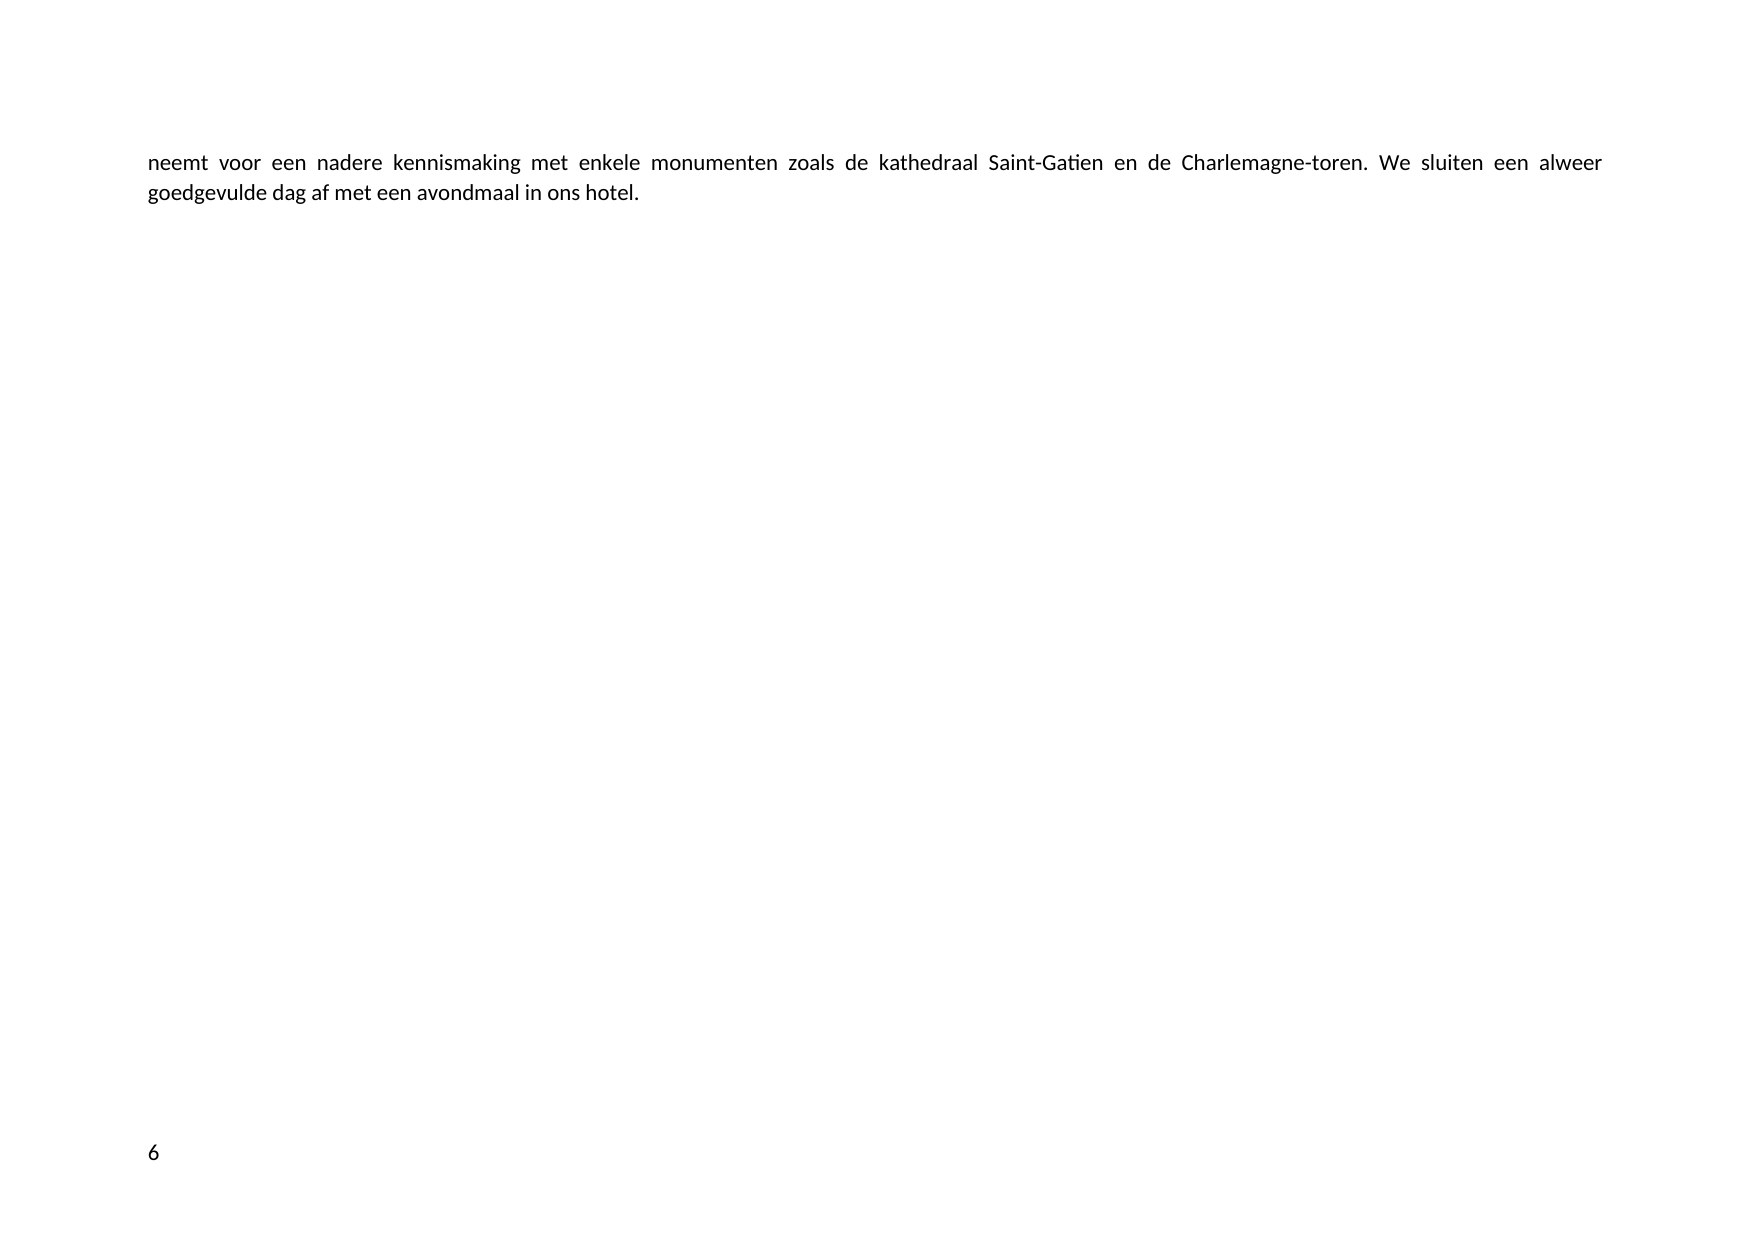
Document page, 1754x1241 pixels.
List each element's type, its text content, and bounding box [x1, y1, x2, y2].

text neemt voor een nadere kennismaking met enkele monumenten zoals de kathedraal Saint-Gatien en de Charlemagne-toren. We sluiten een alweer goedgevulde dag af met een avondmaal in ons hotel. [148, 148, 1606, 206]
